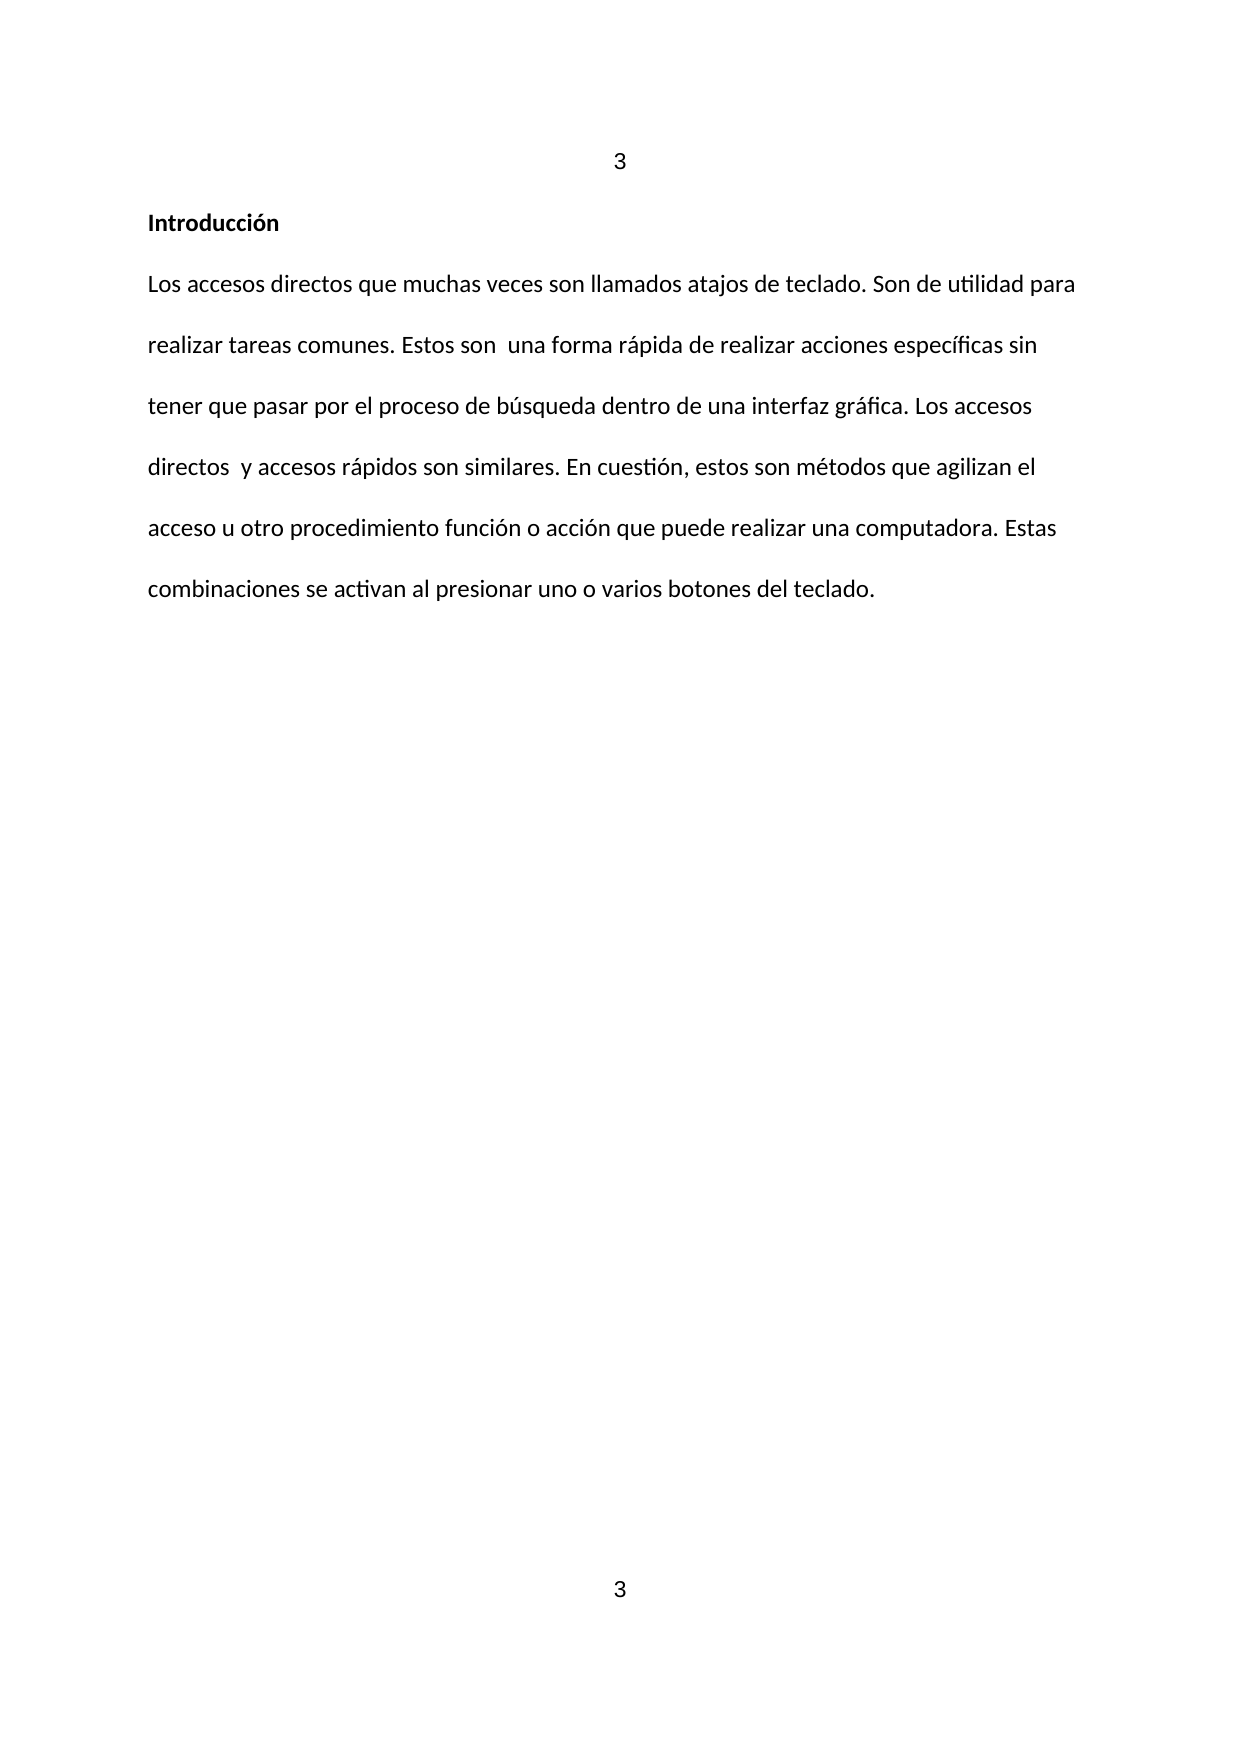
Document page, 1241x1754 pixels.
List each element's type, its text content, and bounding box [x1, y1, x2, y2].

text Introducción [148, 207, 1093, 238]
text Los accesos directos que muchas veces son llamados atajos de teclado. Son de utilidad para realizar tareas comunes. Estos son una forma rápida de realizar acciones específicas sin tener que pasar por el proceso de búsqueda dentro de una interfaz gráfica. Los accesos directos y accesos rápidos son similares. En cuestión, estos son métodos que agilizan el acceso u otro procedimiento función o acción que puede realizar una computadora. Estas combinaciones se activan al presionar uno o varios botones del teclado. [148, 268, 1093, 604]
